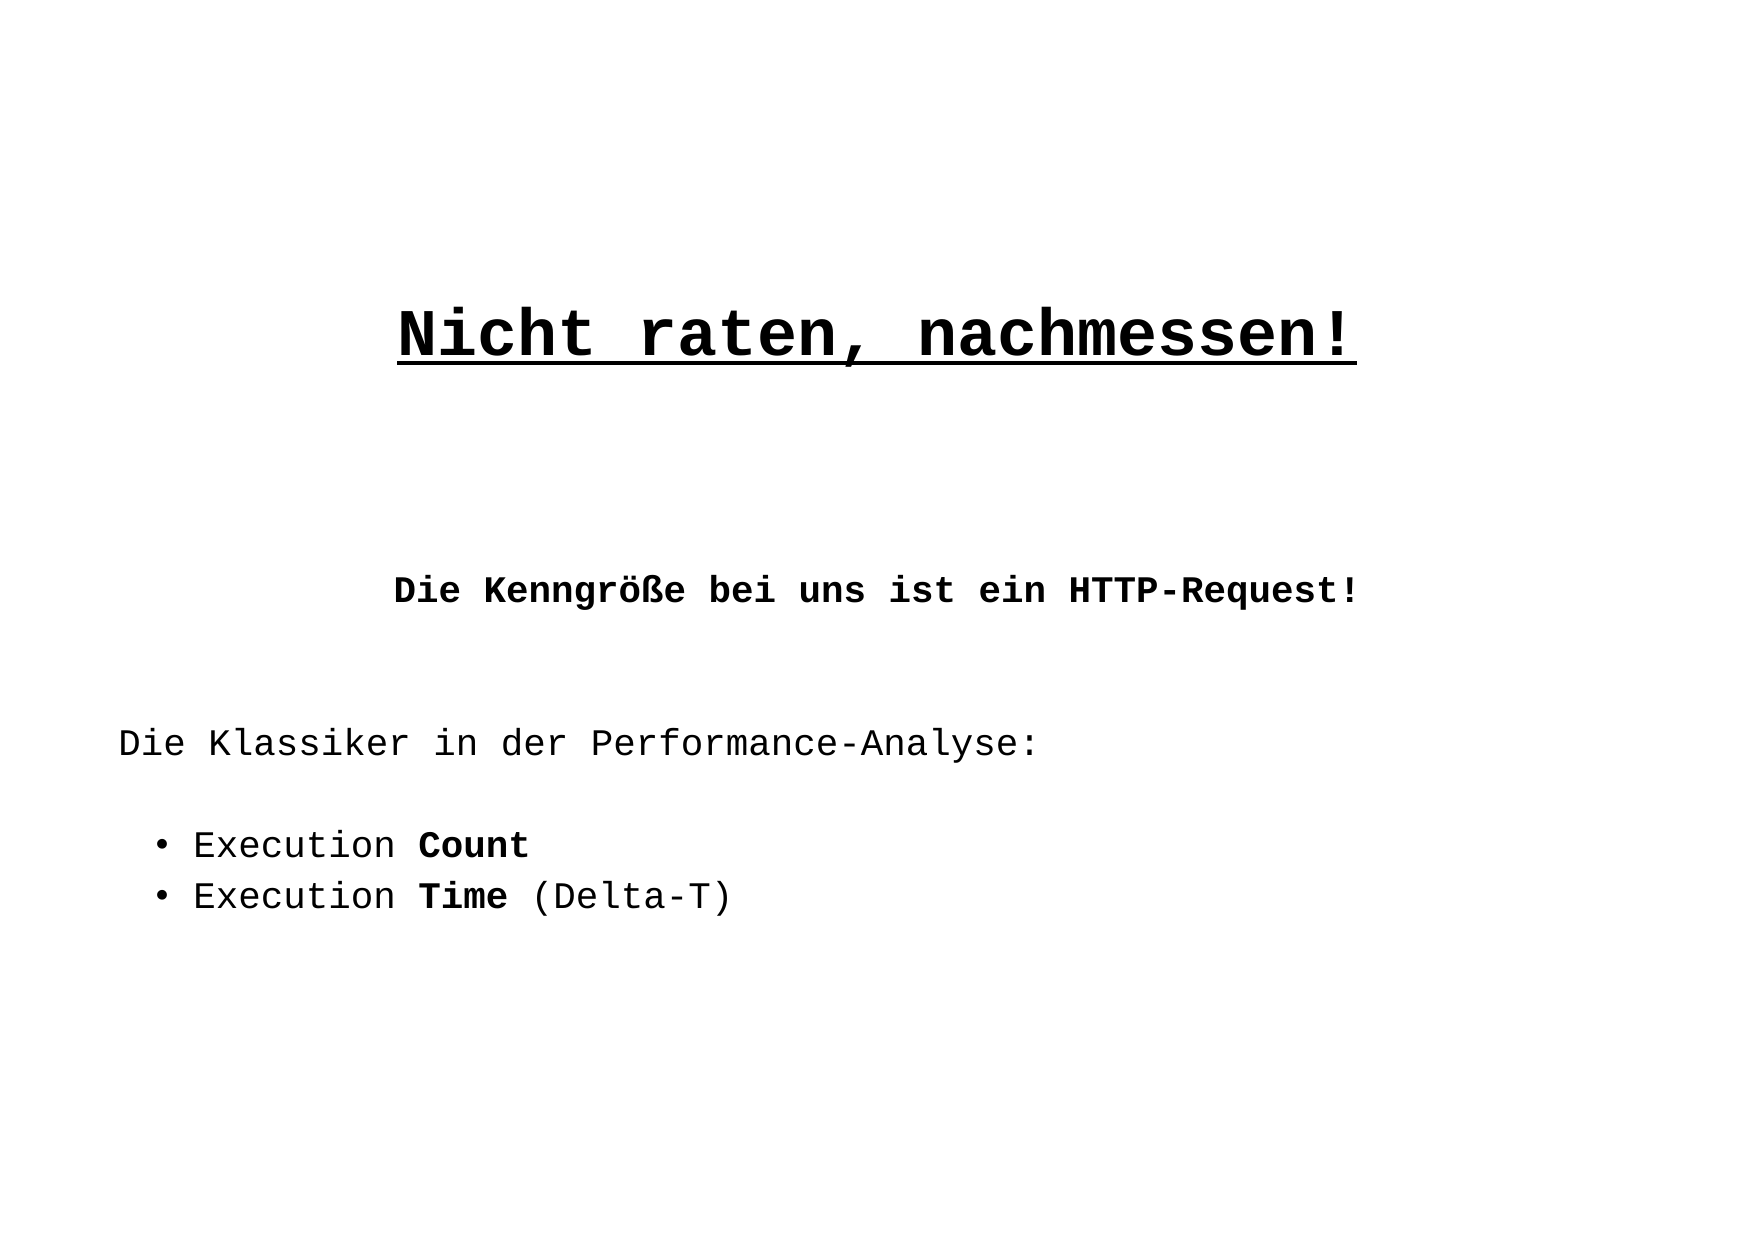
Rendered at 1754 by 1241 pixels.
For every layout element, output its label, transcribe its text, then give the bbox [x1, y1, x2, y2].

list Execution Time (Delta-T) [156, 877, 1636, 919]
text Die Kenngröße bei uns ist ein HTTP-Request! [118, 571, 1636, 614]
list Execution Count [156, 826, 1636, 868]
text Nicht raten, nachmessen! [118, 299, 1636, 375]
text Die Klassiker in der Performance-Analyse: [118, 724, 1636, 767]
